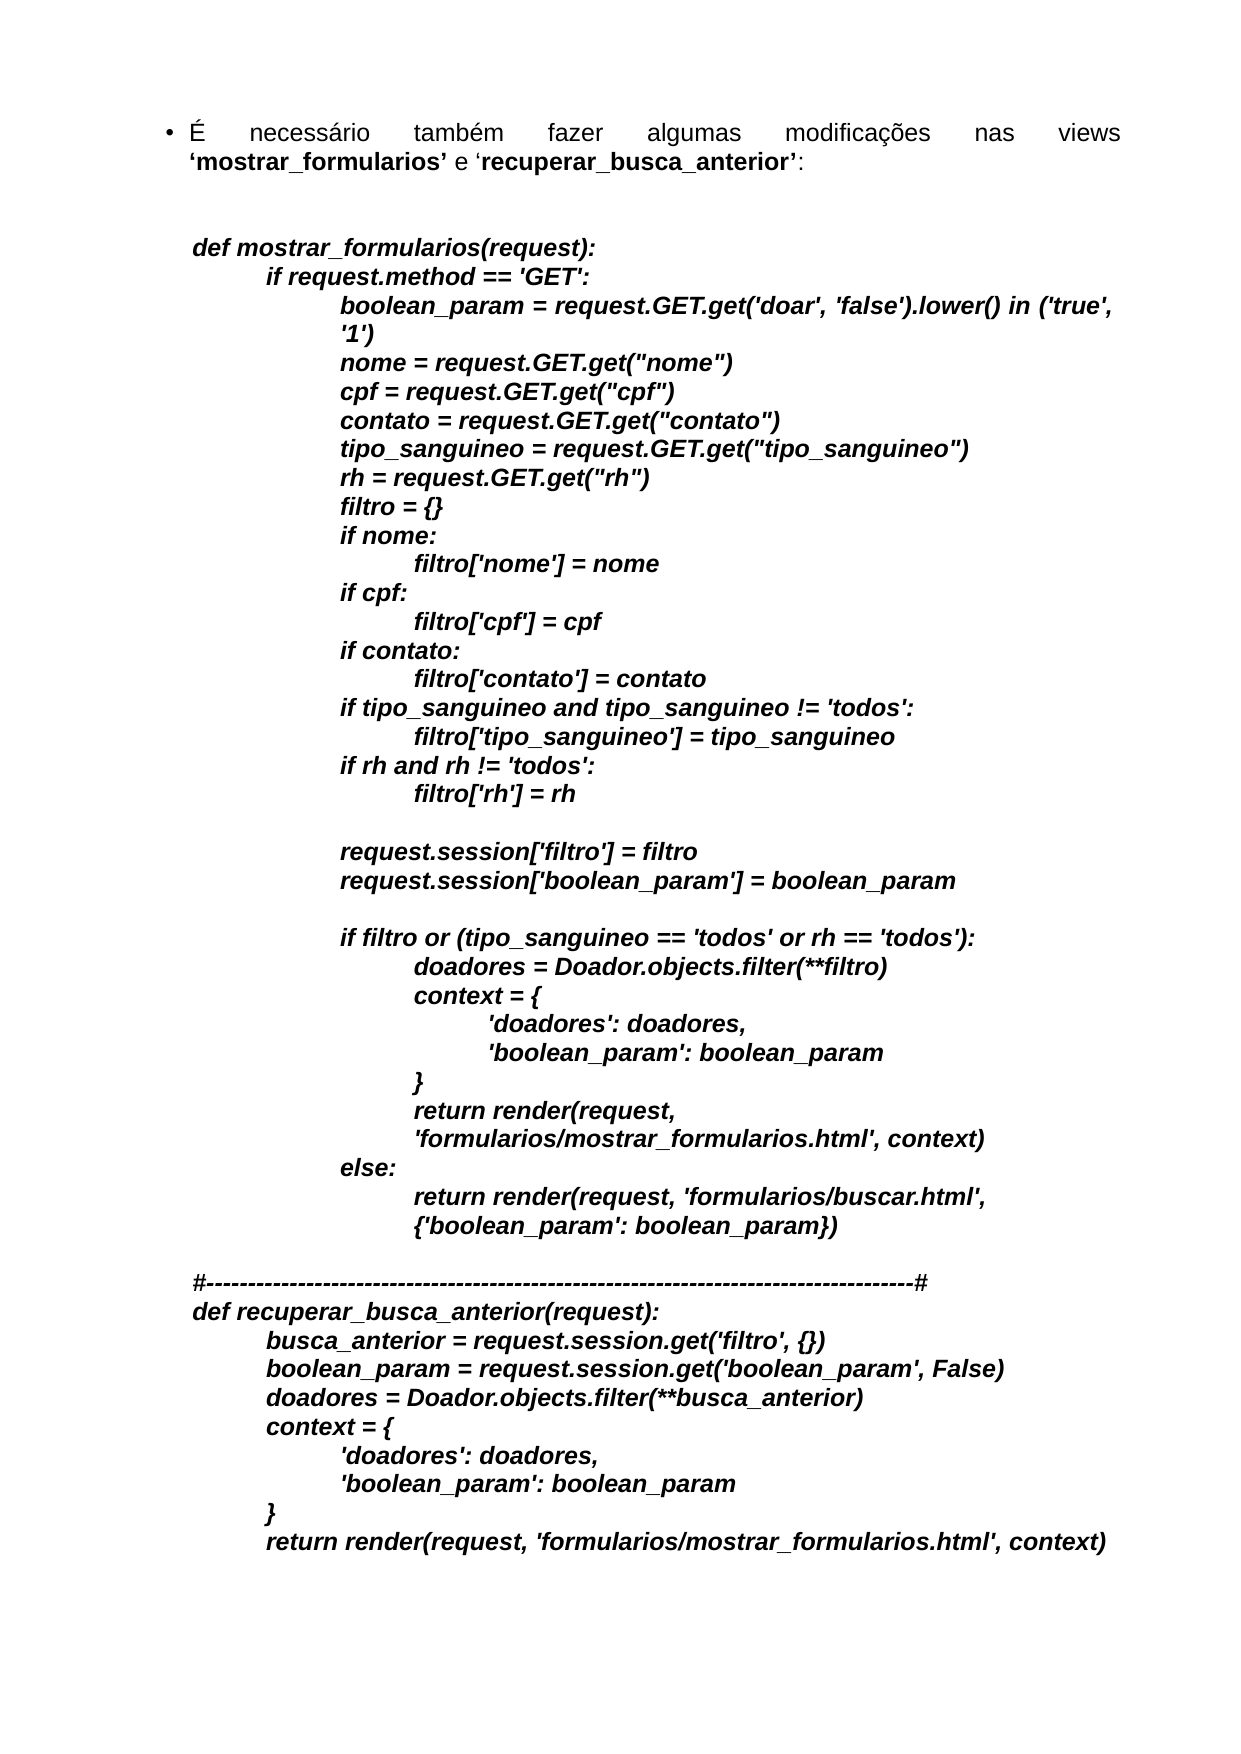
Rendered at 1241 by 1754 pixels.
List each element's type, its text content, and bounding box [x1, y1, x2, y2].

text nome = request.GET.get("nome") [118, 348, 1122, 377]
text context = { [118, 981, 1122, 1009]
text boolean_param = request.session.get('boolean_param', False) [118, 1354, 1122, 1383]
text 'boolean_param': boolean_param [118, 1469, 1122, 1498]
text def mostrar_formularios(request): [118, 233, 1122, 262]
text else: [118, 1153, 1122, 1182]
text busca_anterior = request.session.get('filtro', {}) [118, 1326, 1122, 1354]
text 'doadores': doadores, [118, 1009, 1122, 1038]
text return render(request, 'formularios/mostrar_formularios.html', context) [118, 1096, 1122, 1153]
text filtro = {} [118, 492, 1122, 521]
text request.session['boolean_param'] = boolean_param [118, 866, 1122, 894]
text boolean_param = request.GET.get('doar', 'false').lower() in ('true', '1') [118, 291, 1122, 348]
text return render(request, 'formularios/buscar.html', {'boolean_param': boolean_param}) [118, 1182, 1122, 1239]
text def recuperar_busca_anterior(request): [118, 1297, 1122, 1326]
text request.session['filtro'] = filtro [118, 837, 1122, 866]
text 'boolean_param': boolean_param [118, 1038, 1122, 1067]
text if request.method == 'GET': [118, 262, 1122, 291]
text filtro['contato'] = contato [118, 664, 1122, 693]
text cpf = request.GET.get("cpf") [118, 377, 1122, 406]
text contato = request.GET.get("contato") [118, 406, 1122, 434]
text if nome: [118, 521, 1122, 549]
text filtro['cpf'] = cpf [118, 607, 1122, 636]
text if contato: [118, 636, 1122, 664]
text doadores = Doador.objects.filter(**busca_anterior) [118, 1383, 1122, 1412]
text context = { [118, 1412, 1122, 1441]
text return render(request, 'formularios/mostrar_formularios.html', context) [118, 1527, 1122, 1556]
text filtro['tipo_sanguineo'] = tipo_sanguineo [118, 722, 1122, 751]
text doadores = Doador.objects.filter(**filtro) [118, 952, 1122, 981]
text } [118, 1067, 1122, 1096]
text if cpf: [118, 578, 1122, 607]
text 'doadores': doadores, [118, 1441, 1122, 1469]
text if tipo_sanguineo and tipo_sanguineo != 'todos': [118, 693, 1122, 722]
text tipo_sanguineo = request.GET.get("tipo_sanguineo") [118, 434, 1122, 463]
text } [118, 1498, 1122, 1527]
text #-------------------------------------------------------------------------------------# [118, 1268, 1122, 1297]
text if filtro or (tipo_sanguineo == 'todos' or rh == 'todos'): [118, 923, 1122, 952]
text filtro['nome'] = nome [118, 549, 1122, 578]
text if rh and rh != 'todos': [118, 751, 1122, 779]
list É necessário também fazer algumas modificações nas views ‘mostrar_formularios’ e ‘recuperar_busca_anterior’: [165, 118, 1122, 176]
text rh = request.GET.get("rh") [118, 463, 1122, 492]
text filtro['rh'] = rh [118, 779, 1122, 808]
